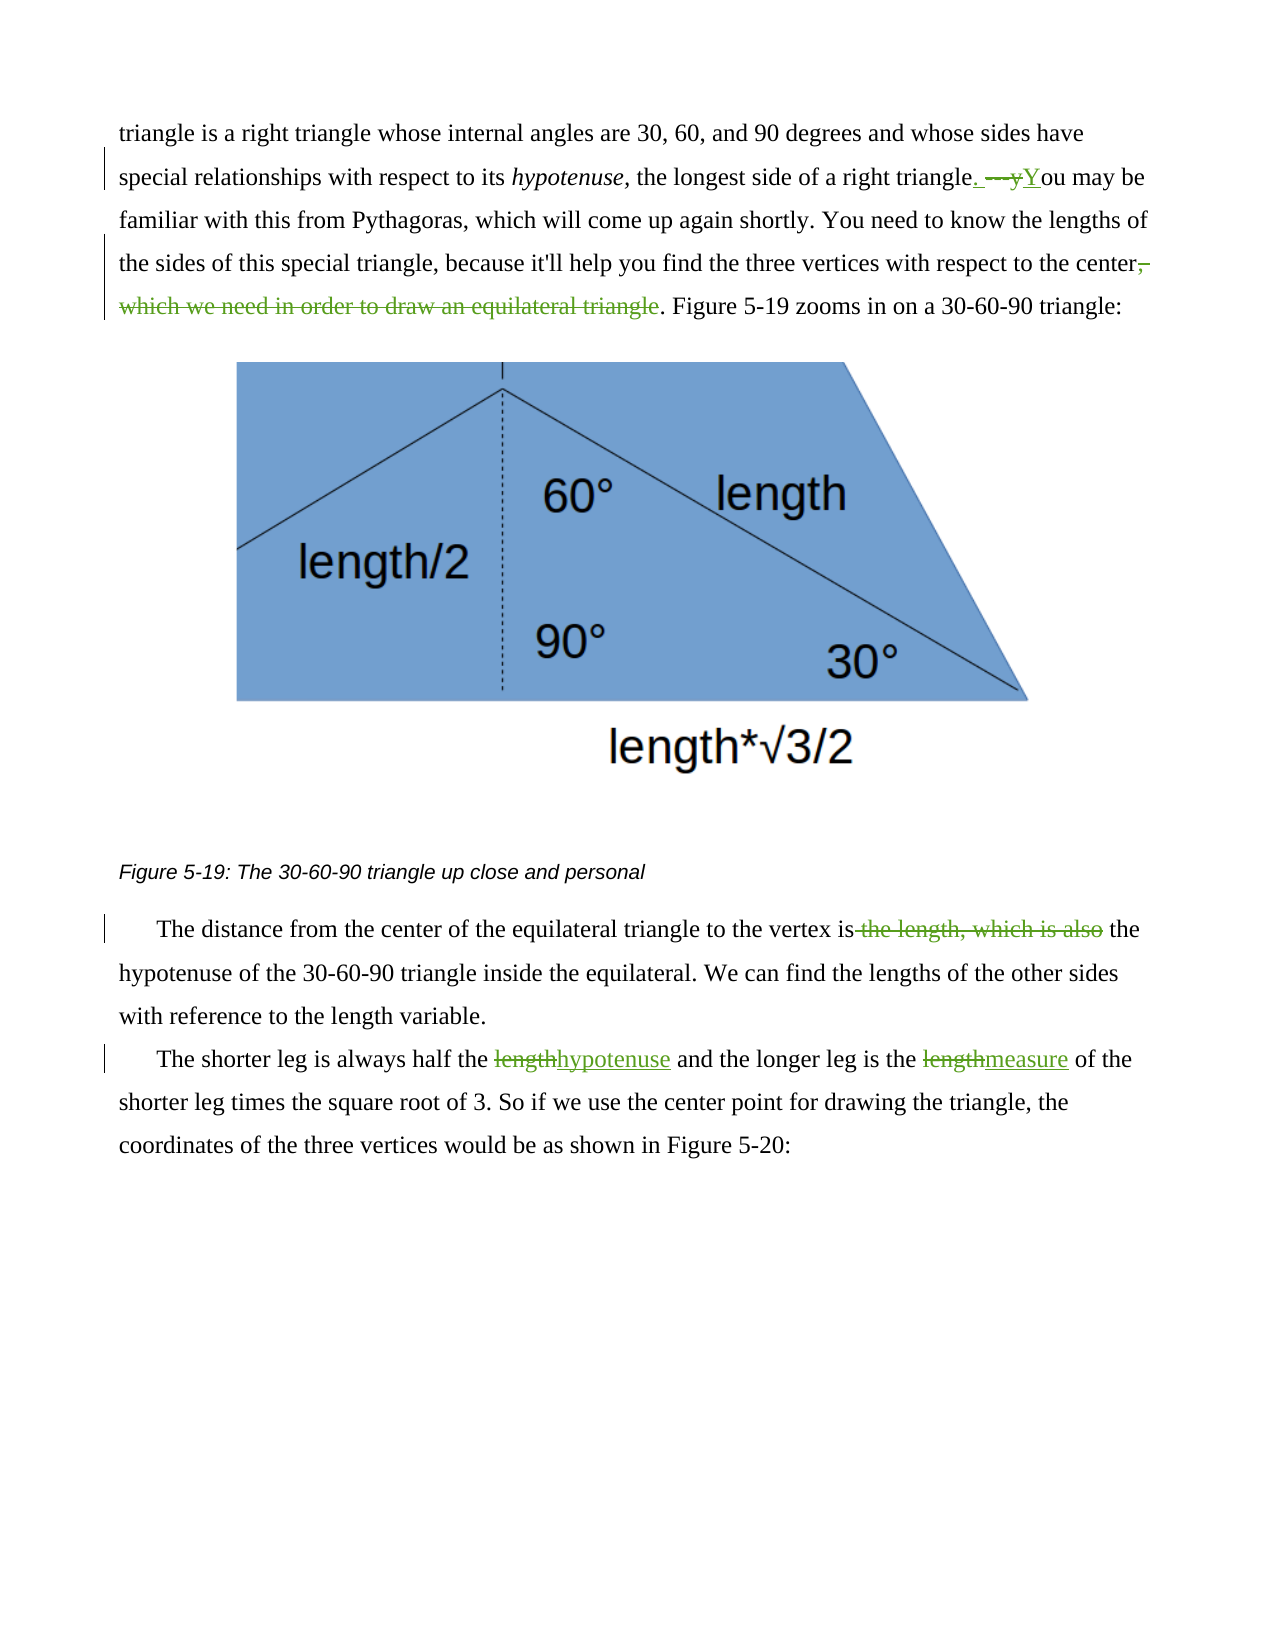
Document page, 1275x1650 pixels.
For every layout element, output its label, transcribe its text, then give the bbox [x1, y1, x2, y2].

text The shorter leg is always half the hypotenuse and the longer leg is the measure of the shorter leg times the square root of 3. So if we use the center point for drawing the triangle, the coordinates of the three vertices would be as shown in Figure 5-20: [118, 1044, 1156, 1159]
picture [236, 362, 1073, 790]
text The distance from the center of the equilateral triangle to the vertex is the hypotenuse of the 30-60-90 triangle inside the equilateral. We can find the lengths of the other sides with reference to the length variable. [118, 914, 1156, 1029]
text Figure 5-19: The 30-60-90 triangle up close and personal [118, 860, 1156, 884]
text Dividing the bottom triangle in half creates two right angle triangles. These right triangles are classic 30-60-90 triangles, a special triangle studied in geometry and trigonometry classes. A 30-60-90 triangle is a right triangle whose internal angles are 30, 60, and 90 degrees and whose sides have special relationships with respect to its hypotenuse, the longest side of a right triangle. You may be familiar with this from Pythagoras, which will come up again shortly. You need to know the lengths of the sides of this special triangle, because it'll help you find the three vertices with respect to the center. Figure 5-19 zooms in on a 30-60-90 triangle: [118, 118, 1156, 320]
